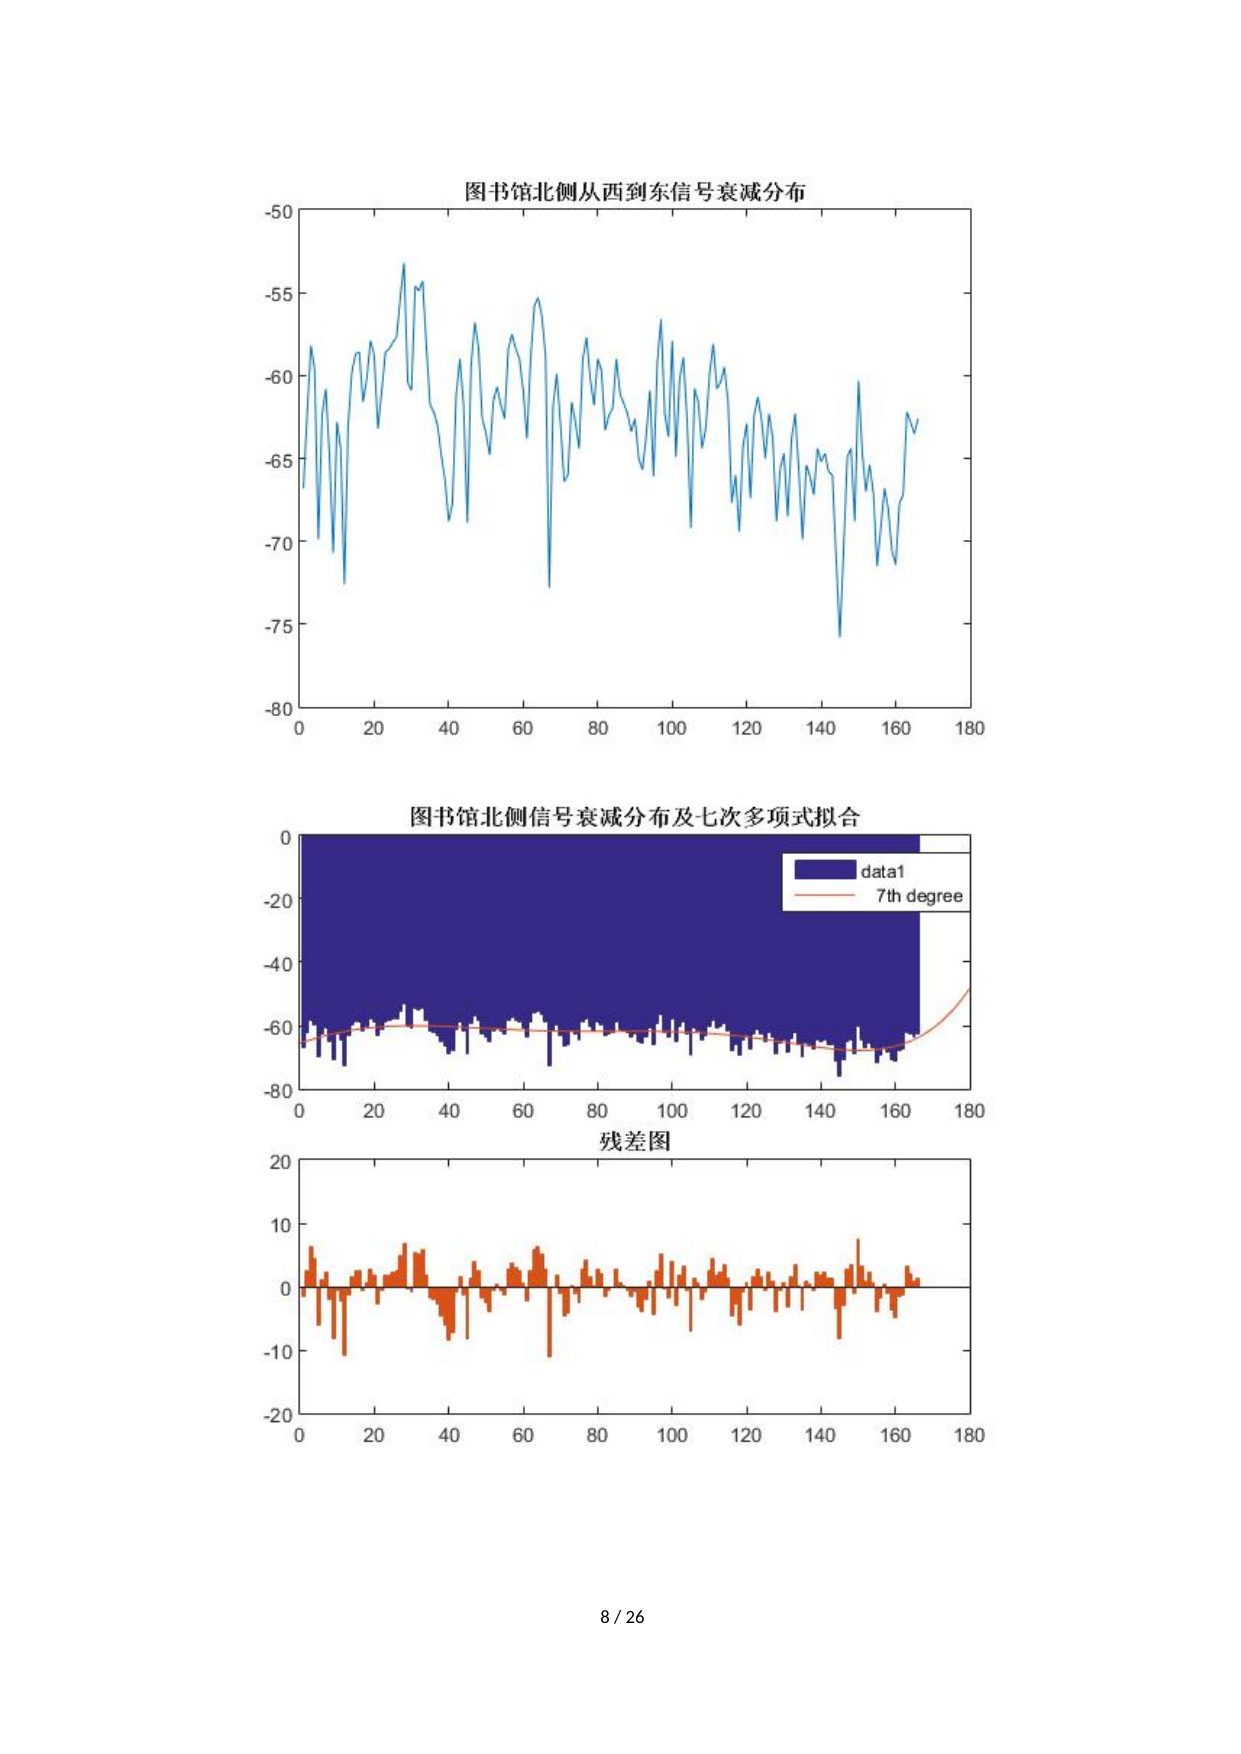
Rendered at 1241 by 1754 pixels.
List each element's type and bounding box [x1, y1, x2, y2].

picture [187, 165, 1053, 774]
picture [187, 783, 1053, 1492]
